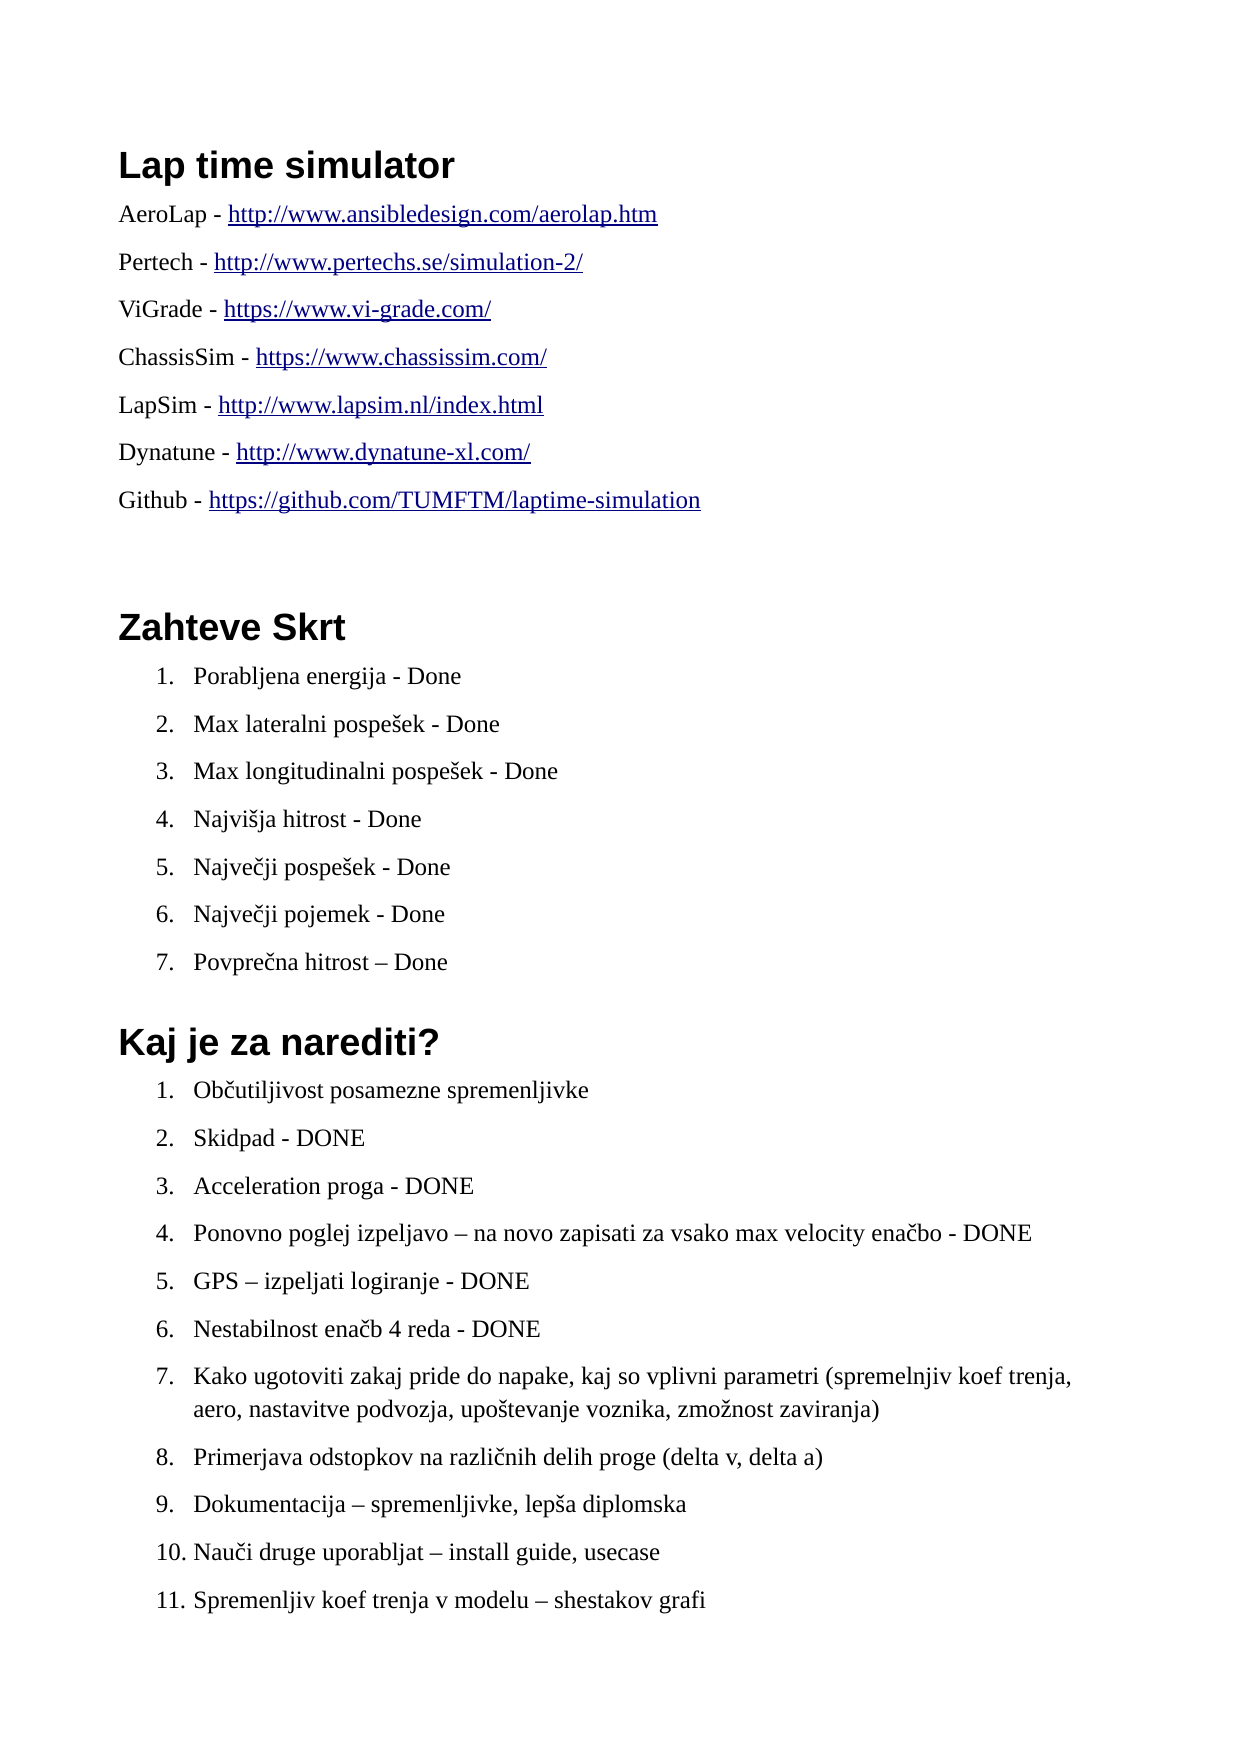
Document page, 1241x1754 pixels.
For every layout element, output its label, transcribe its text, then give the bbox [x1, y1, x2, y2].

list Povprečna hitrost – Done [156, 947, 1122, 976]
list Občutiljivost posamezne spremenljivke [156, 1076, 1122, 1104]
text Github - https://github.com/TUMFTM/laptime-simulation [118, 485, 1122, 514]
list Ponovno poglej izpeljavo – na novo zapisati za vsako max velocity enačbo - DONE [156, 1218, 1122, 1247]
list Primerjava odstopkov na različnih delih proge (delta v, delta a) [156, 1442, 1122, 1471]
list Dokumentacija – spremenljivke, lepša diplomska [156, 1489, 1122, 1518]
list Porabljena energija - Done [156, 661, 1122, 690]
subtitle Kaj je za narediti? [118, 1019, 1122, 1063]
list GPS – izpeljati logiranje - DONE [156, 1266, 1122, 1295]
text ViGrade - https://www.vi-grade.com/ [118, 294, 1122, 323]
list Acceleration proga - DONE [156, 1171, 1122, 1199]
subtitle Zahteve Skrt [118, 605, 1122, 649]
list Max longitudinalni pospešek - Done [156, 756, 1122, 785]
list Kako ugotoviti zakaj pride do napake, kaj so vplivni parametri (spremelnjiv koef trenja, aero, nastavitve podvozja, upoštevanje voznika, zmožnost zaviranja) [156, 1361, 1122, 1423]
text LapSim - http://www.lapsim.nl/index.html [118, 390, 1122, 418]
text AeroLap - http://www.ansibledesign.com/aerolap.htm [118, 199, 1122, 228]
list Nestabilnost enačb 4 reda - DONE [156, 1314, 1122, 1342]
list Nauči druge uporabljat – install guide, usecase [156, 1537, 1122, 1566]
list Skidpad - DONE [156, 1123, 1122, 1152]
text Pertech - http://www.pertechs.se/simulation-2/ [118, 247, 1122, 276]
list Najvišja hitrost - Done [156, 804, 1122, 833]
list Spremenljiv koef trenja v modelu – shestakov grafi [156, 1585, 1122, 1613]
text Dynatune - http://www.dynatune-xl.com/ [118, 437, 1122, 466]
list Največji pospešek - Done [156, 852, 1122, 880]
list Največji pojemek - Done [156, 899, 1122, 928]
subtitle Lap time simulator [118, 143, 1122, 187]
list Max lateralni pospešek - Done [156, 709, 1122, 738]
text ChassisSim - https://www.chassissim.com/ [118, 342, 1122, 371]
